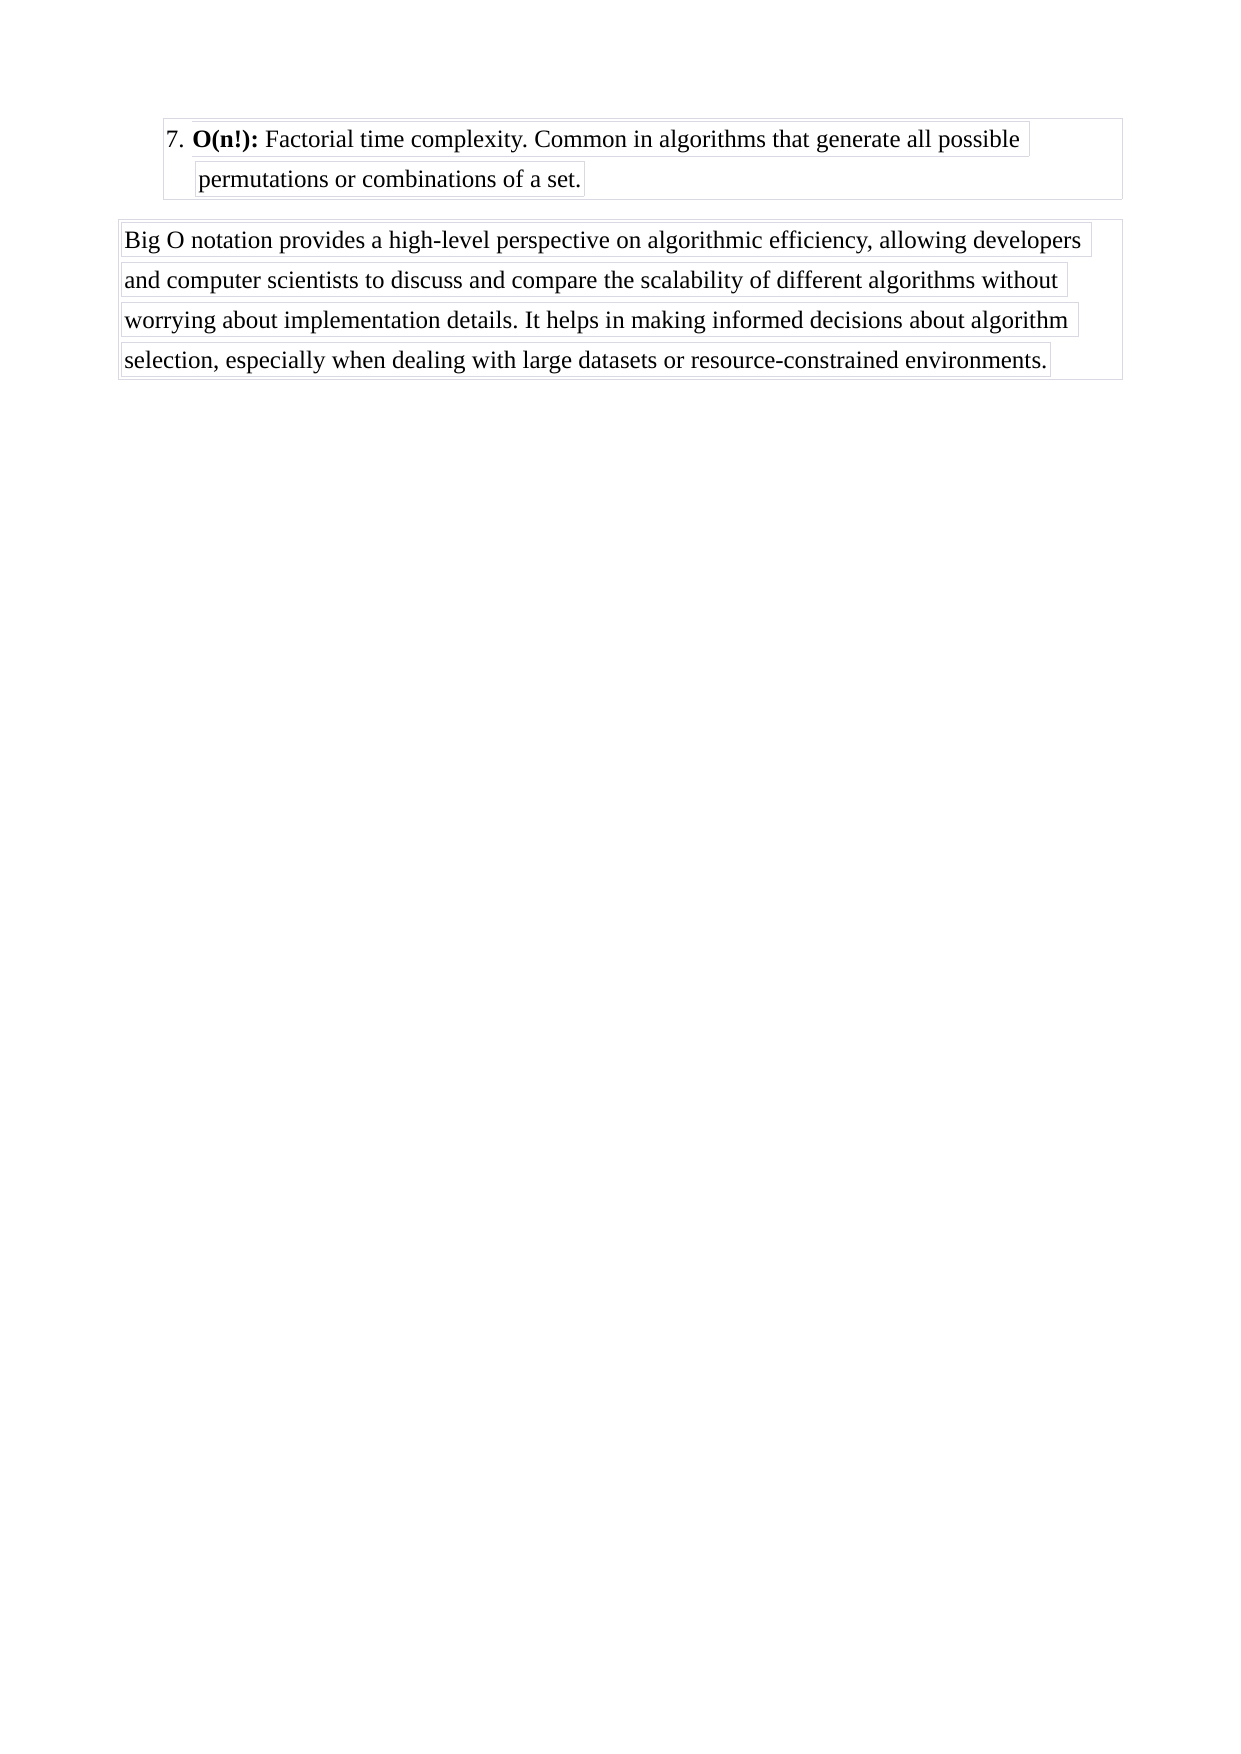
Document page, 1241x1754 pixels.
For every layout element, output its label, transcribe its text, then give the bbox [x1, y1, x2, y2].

text Big O notation provides a high-level perspective on algorithmic efficiency, allowing developers and computer scientists to discuss and compare the scalability of different algorithms without worrying about implementation details. It helps in making informed decisions about algorithm selection, especially when dealing with large datasets or resource-constrained environments. [119, 220, 1122, 379]
list O(n!): Factorial time complexity. Common in algorithms that generate all possible permutations or combinations of a set. [164, 119, 1122, 199]
